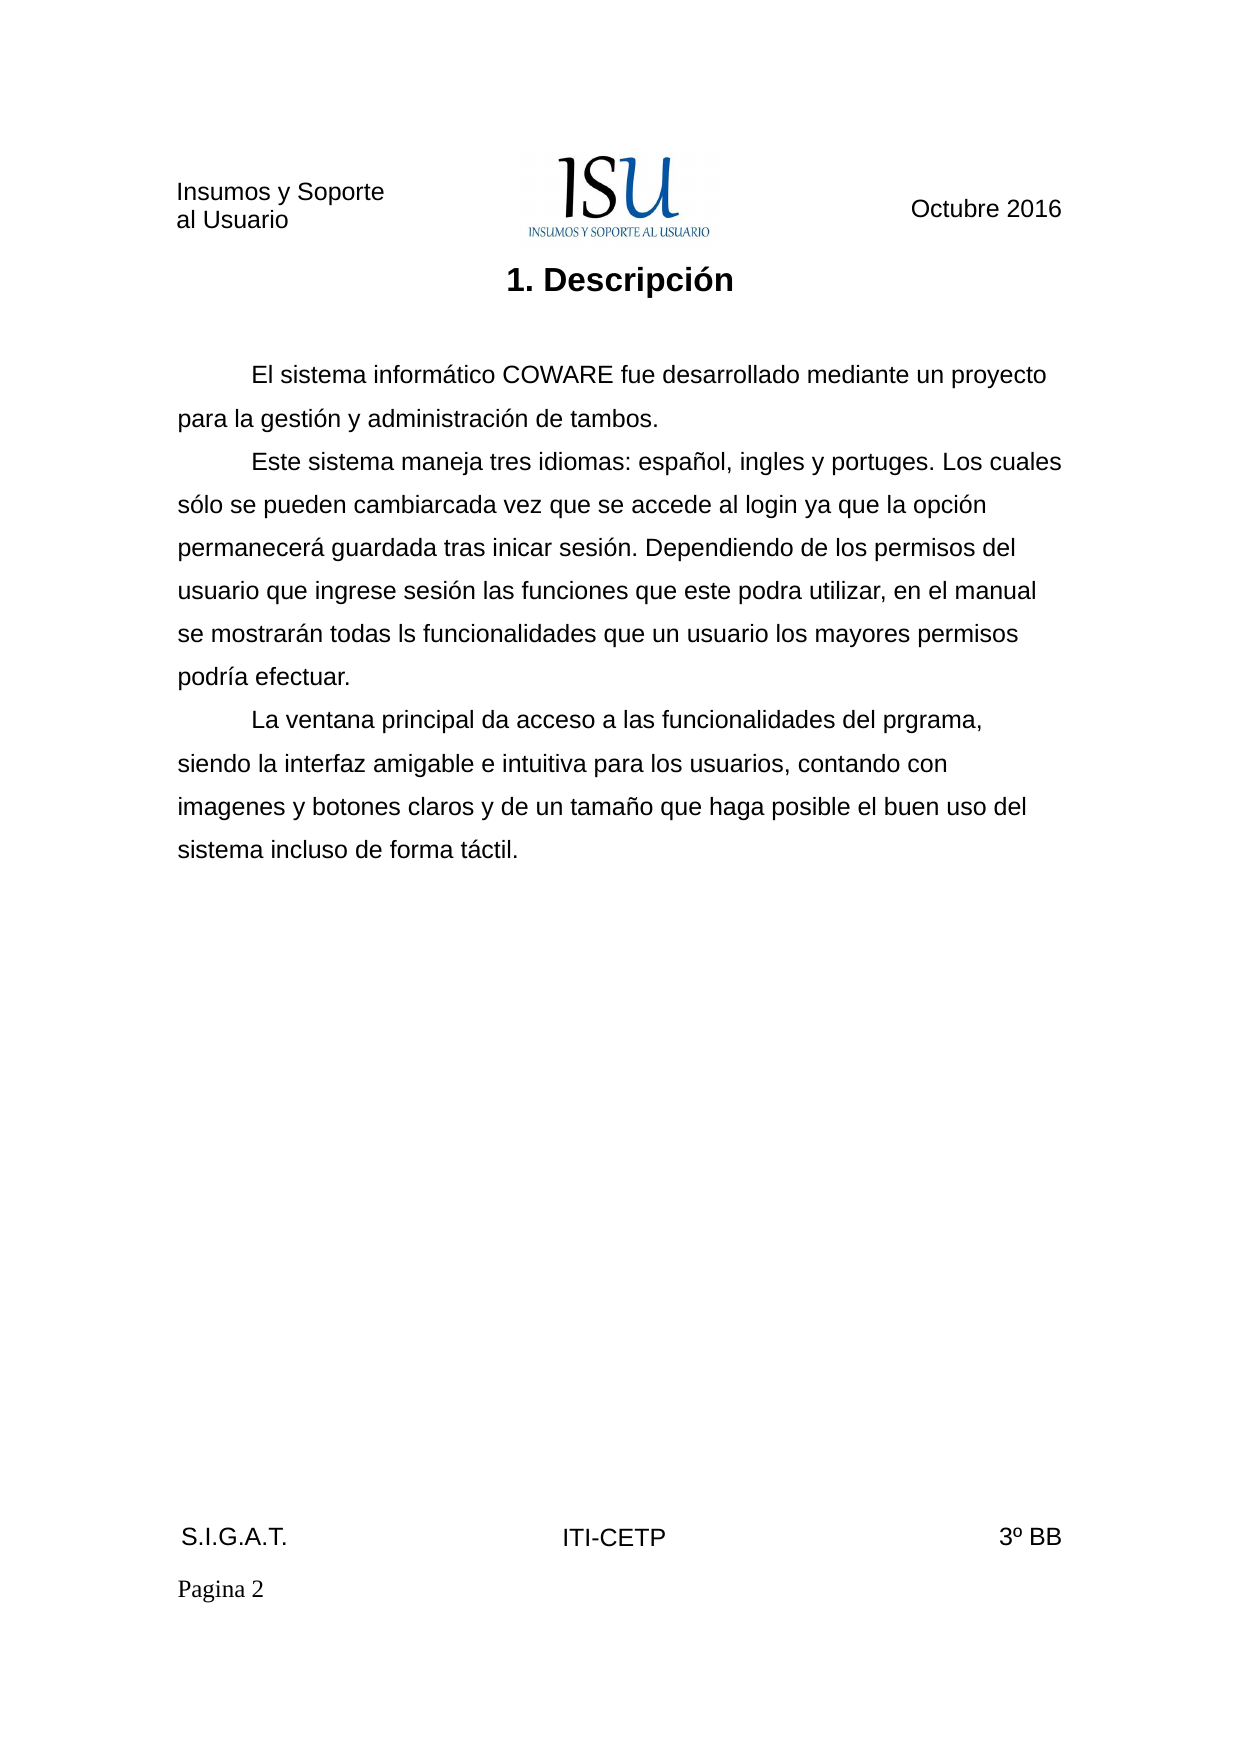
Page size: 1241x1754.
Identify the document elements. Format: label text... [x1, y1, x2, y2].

text La ventana principal da acceso a las funcionalidades del prgrama, siendo la interfaz amigable e intuitiva para los usuarios, contando con imagenes y botones claros y de un tamaño que haga posible el buen uso del sistema incluso de forma táctil. [177, 706, 1063, 864]
text 1. Descripción [177, 260, 1063, 298]
picture [517, 138, 723, 252]
text Este sistema maneja tres idiomas: español, ingles y portuges. Los cuales sólo se pueden cambiarcada vez que se accede al login ya que la opción permanecerá guardada tras inicar sesión. Dependiendo de los permisos del usuario que ingrese sesión las funciones que este podra utilizar, en el manual se mostrarán todas ls funcionalidades que un usuario los mayores permisos podría efectuar. [177, 447, 1063, 691]
text El sistema informático COWARE fue desarrollado mediante un proyecto para la gestión y administración de tambos. [177, 361, 1063, 432]
